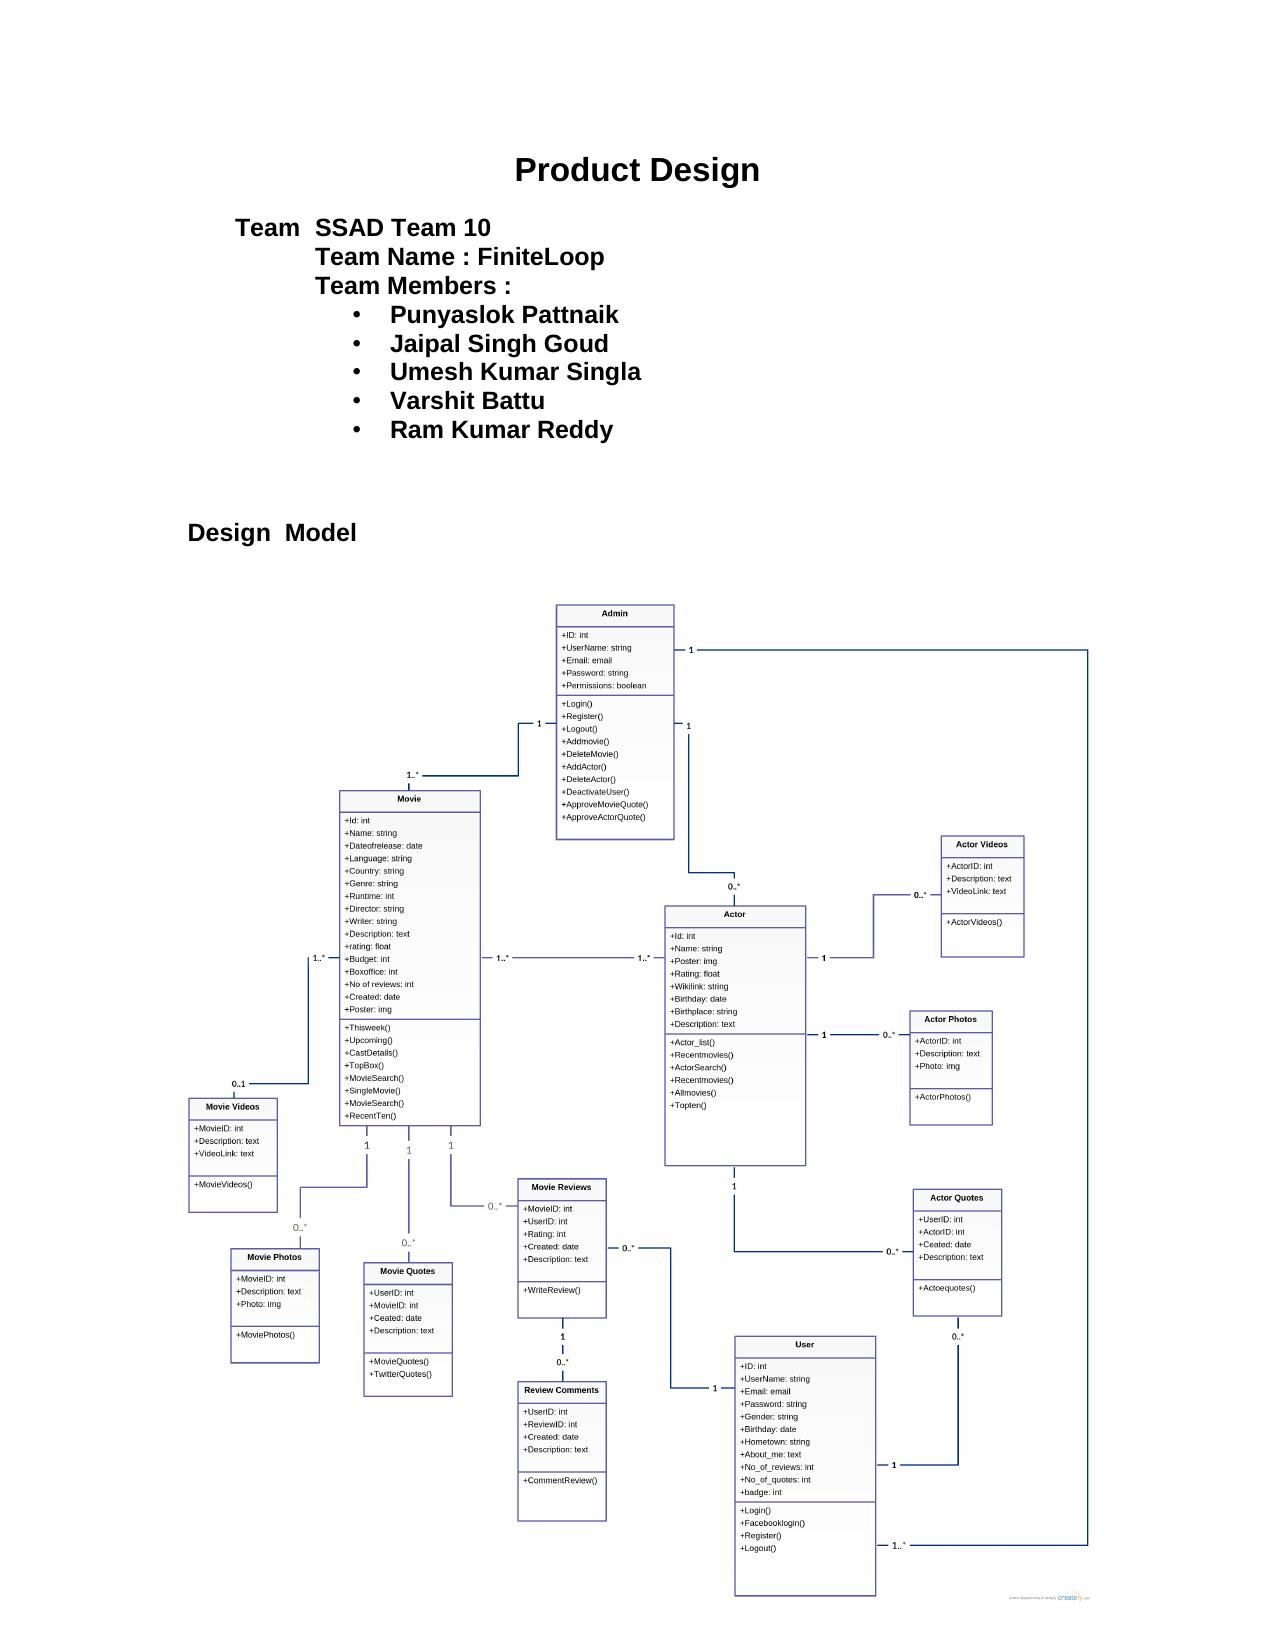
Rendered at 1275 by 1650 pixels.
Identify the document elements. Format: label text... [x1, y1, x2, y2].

text Product Design [187, 150, 1087, 188]
picture [183, 599, 1092, 1603]
subtitle Design Model [187, 518, 1087, 547]
table_header SSAD Team 10 Team Name : FiniteLoop Team Members : Punyaslok Pattnaik Jaipal Singh Goud Umesh Kumar Singla Varshit Battu Ram Kumar Reddy [308, 214, 1047, 444]
table_header Team [228, 214, 307, 444]
